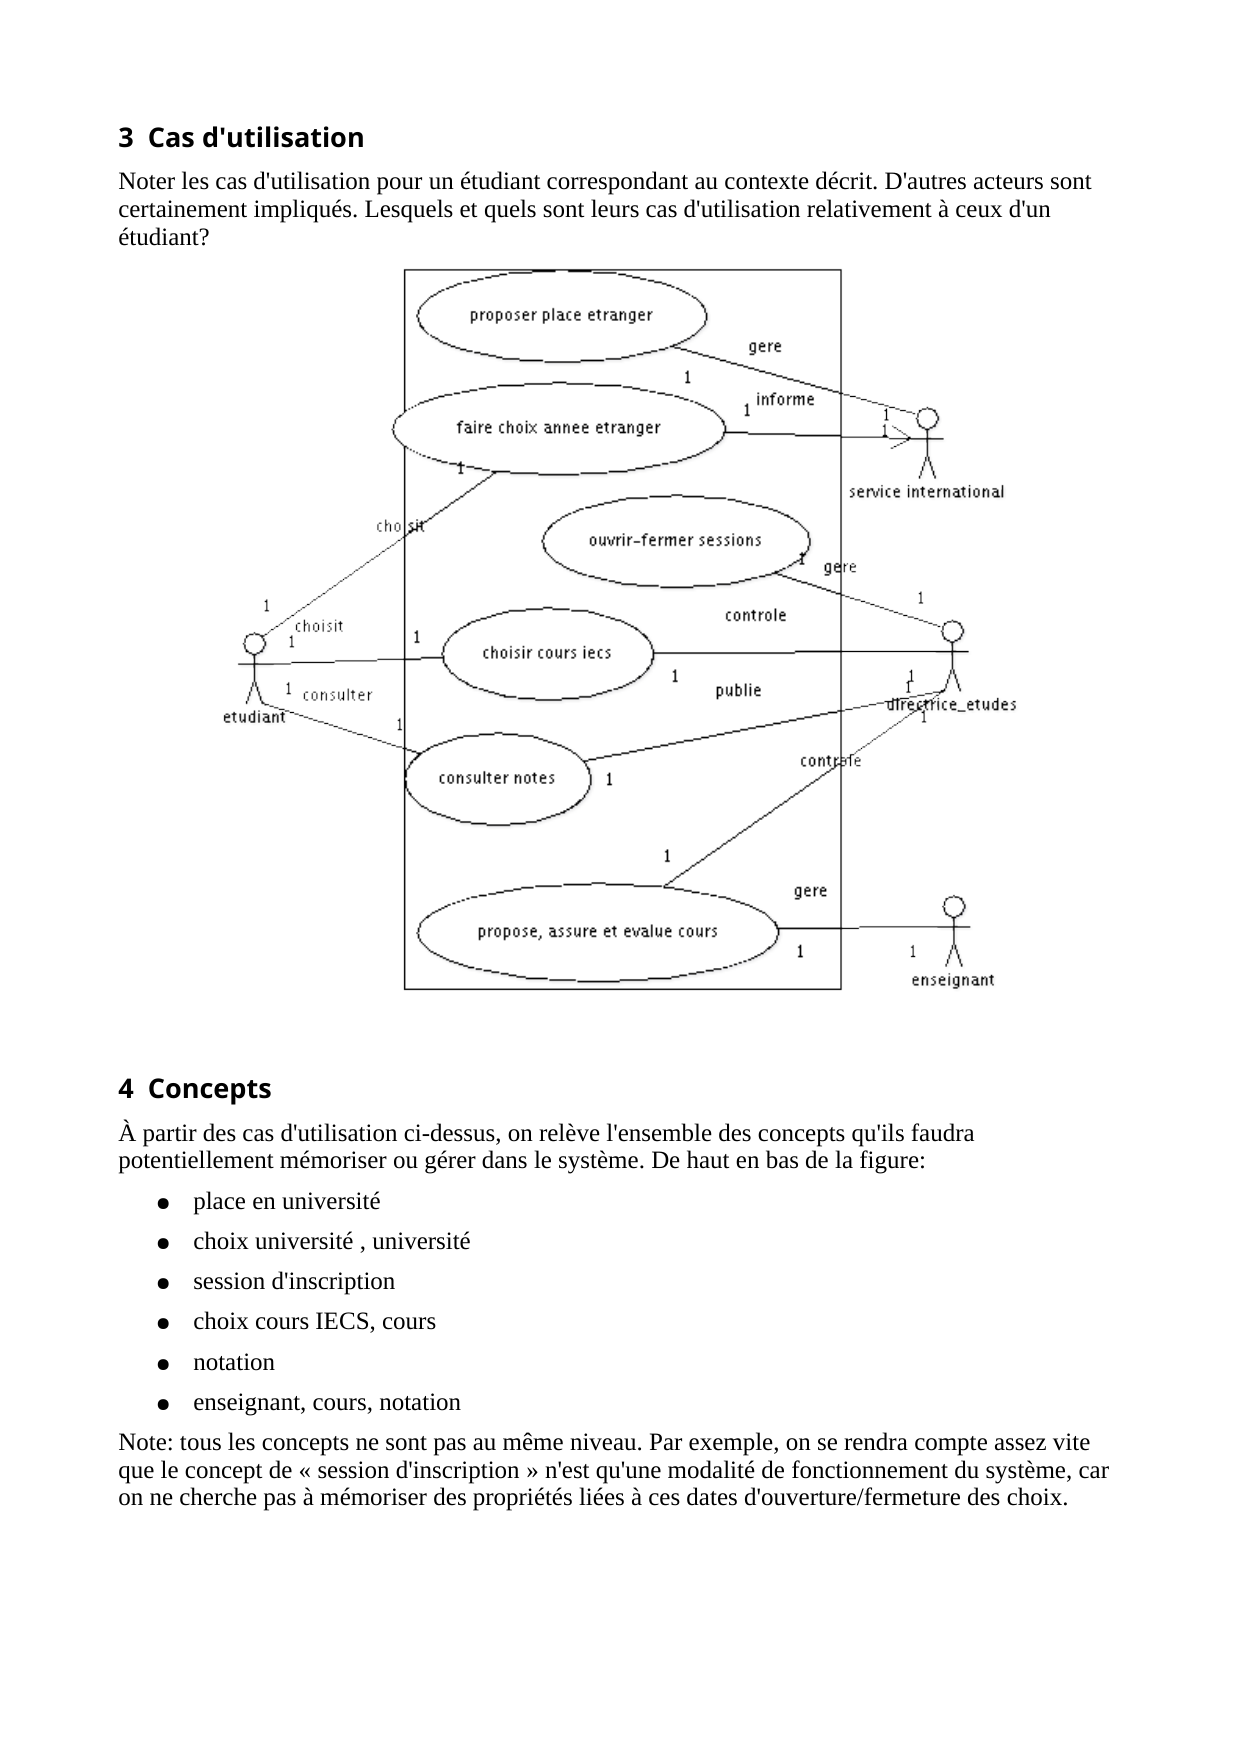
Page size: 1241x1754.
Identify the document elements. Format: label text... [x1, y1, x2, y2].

text À partir des cas d'utilisation ci-dessus, on relève l'ensemble des concepts qu'ils faudra potentiellement mémoriser ou gérer dans le système. De haut en bas de la figure: [118, 1119, 1122, 1174]
list enseignant, cours, notation [156, 1388, 1122, 1416]
list place en université [156, 1187, 1122, 1214]
list notation [156, 1348, 1122, 1375]
list choix cours IECS, cours [156, 1307, 1122, 1335]
text Note: tous les concepts ne sont pas au même niveau. Par exemple, on se rendra compte assez vite que le concept de « session d'inscription » n'est qu'une modalité de fonctionnement du système, car on ne cherche pas à mémoriser des propriétés liées à ces dates d'ouverture/fermeture des choix. [118, 1428, 1122, 1511]
picture [210, 263, 1030, 1003]
subtitle Cas d'utilisation [118, 118, 1122, 155]
list choix université , université [156, 1227, 1122, 1255]
list session d'inscription [156, 1267, 1122, 1295]
subtitle Concepts [118, 1069, 1122, 1106]
text Noter les cas d'utilisation pour un étudiant correspondant au contexte décrit. D'autres acteurs sont certainement impliqués. Lesquels et quels sont leurs cas d'utilisation relativement à ceux d'un étudiant? [118, 167, 1122, 251]
